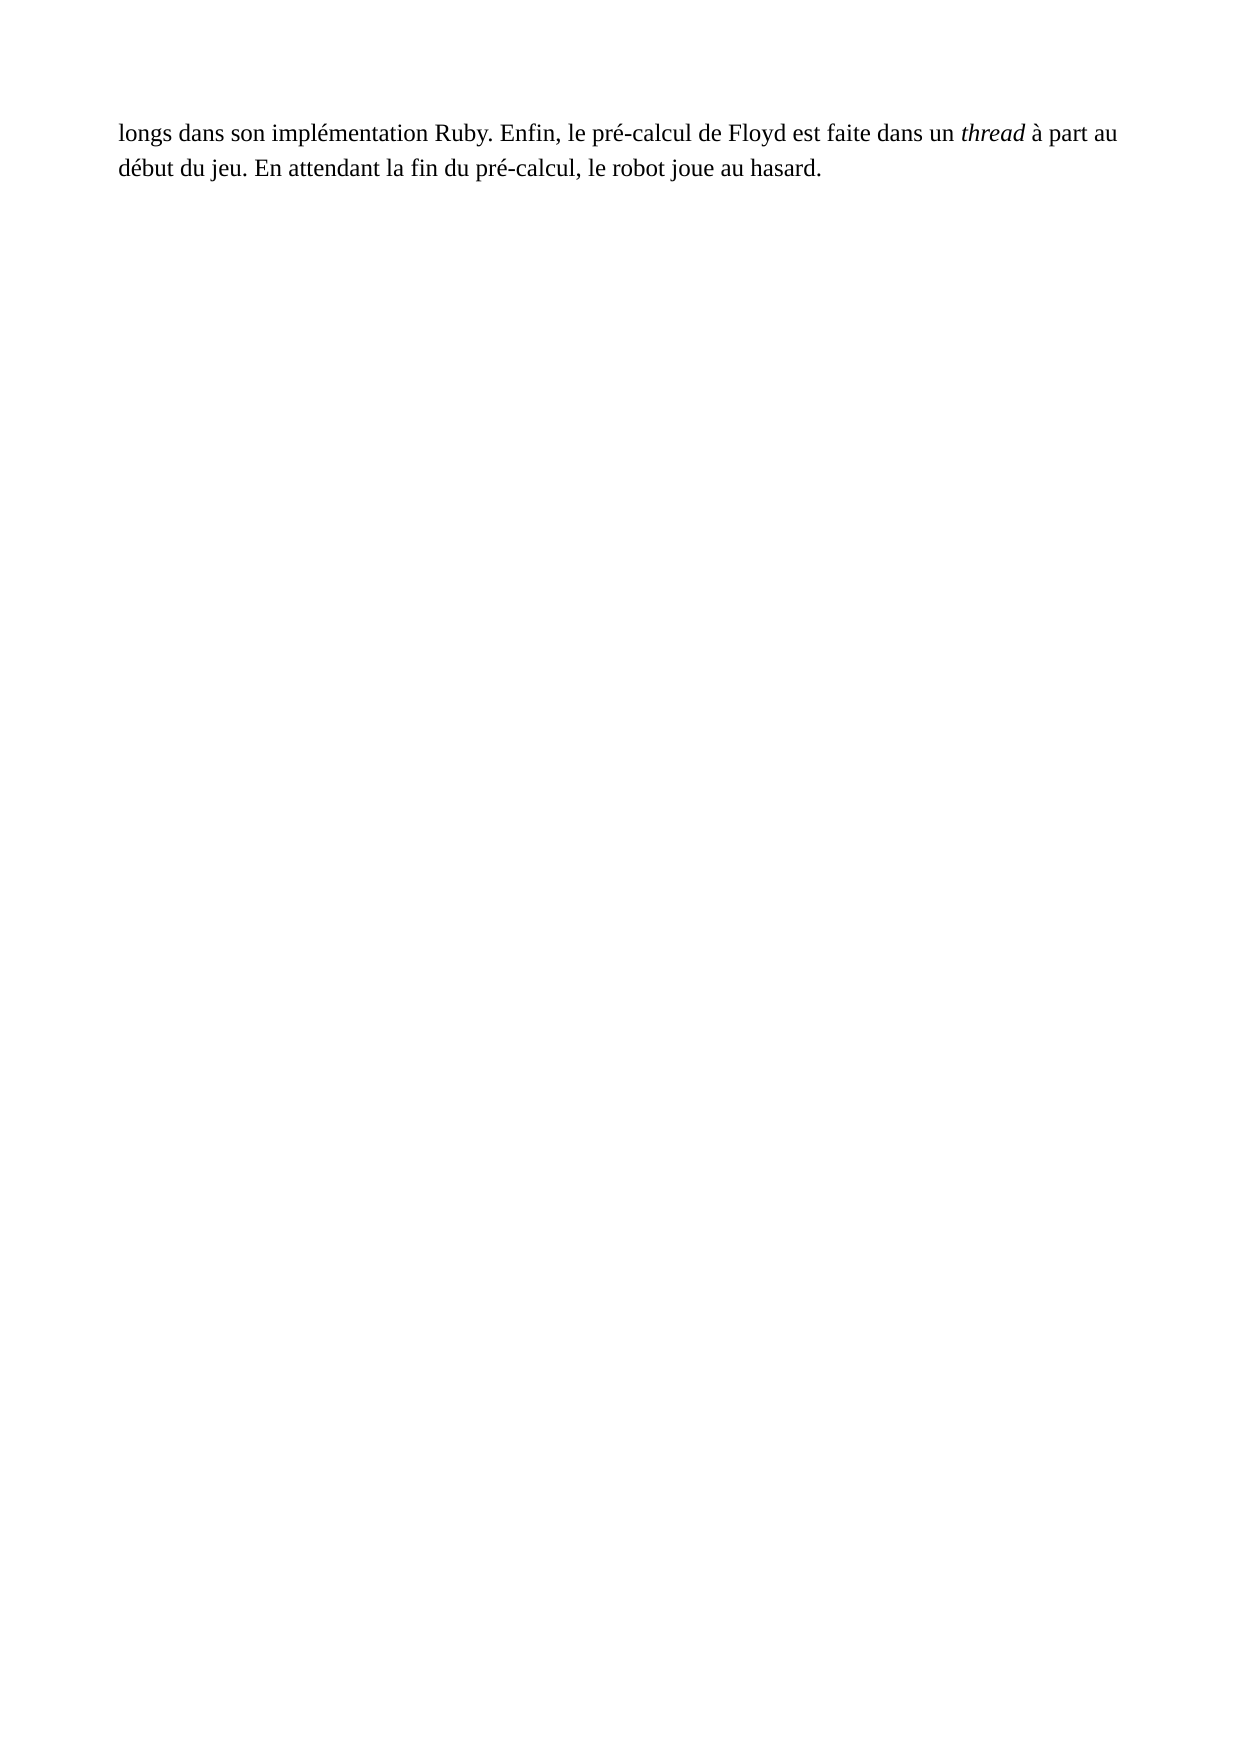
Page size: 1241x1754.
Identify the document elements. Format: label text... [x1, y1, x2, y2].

subtitle longs dans son implémentation Ruby. Enfin, le pré-calcul de Floyd est faite dans un thread à part au début du jeu. En attendant la fin du pré-calcul, le robot joue au hasard. [118, 118, 1122, 181]
